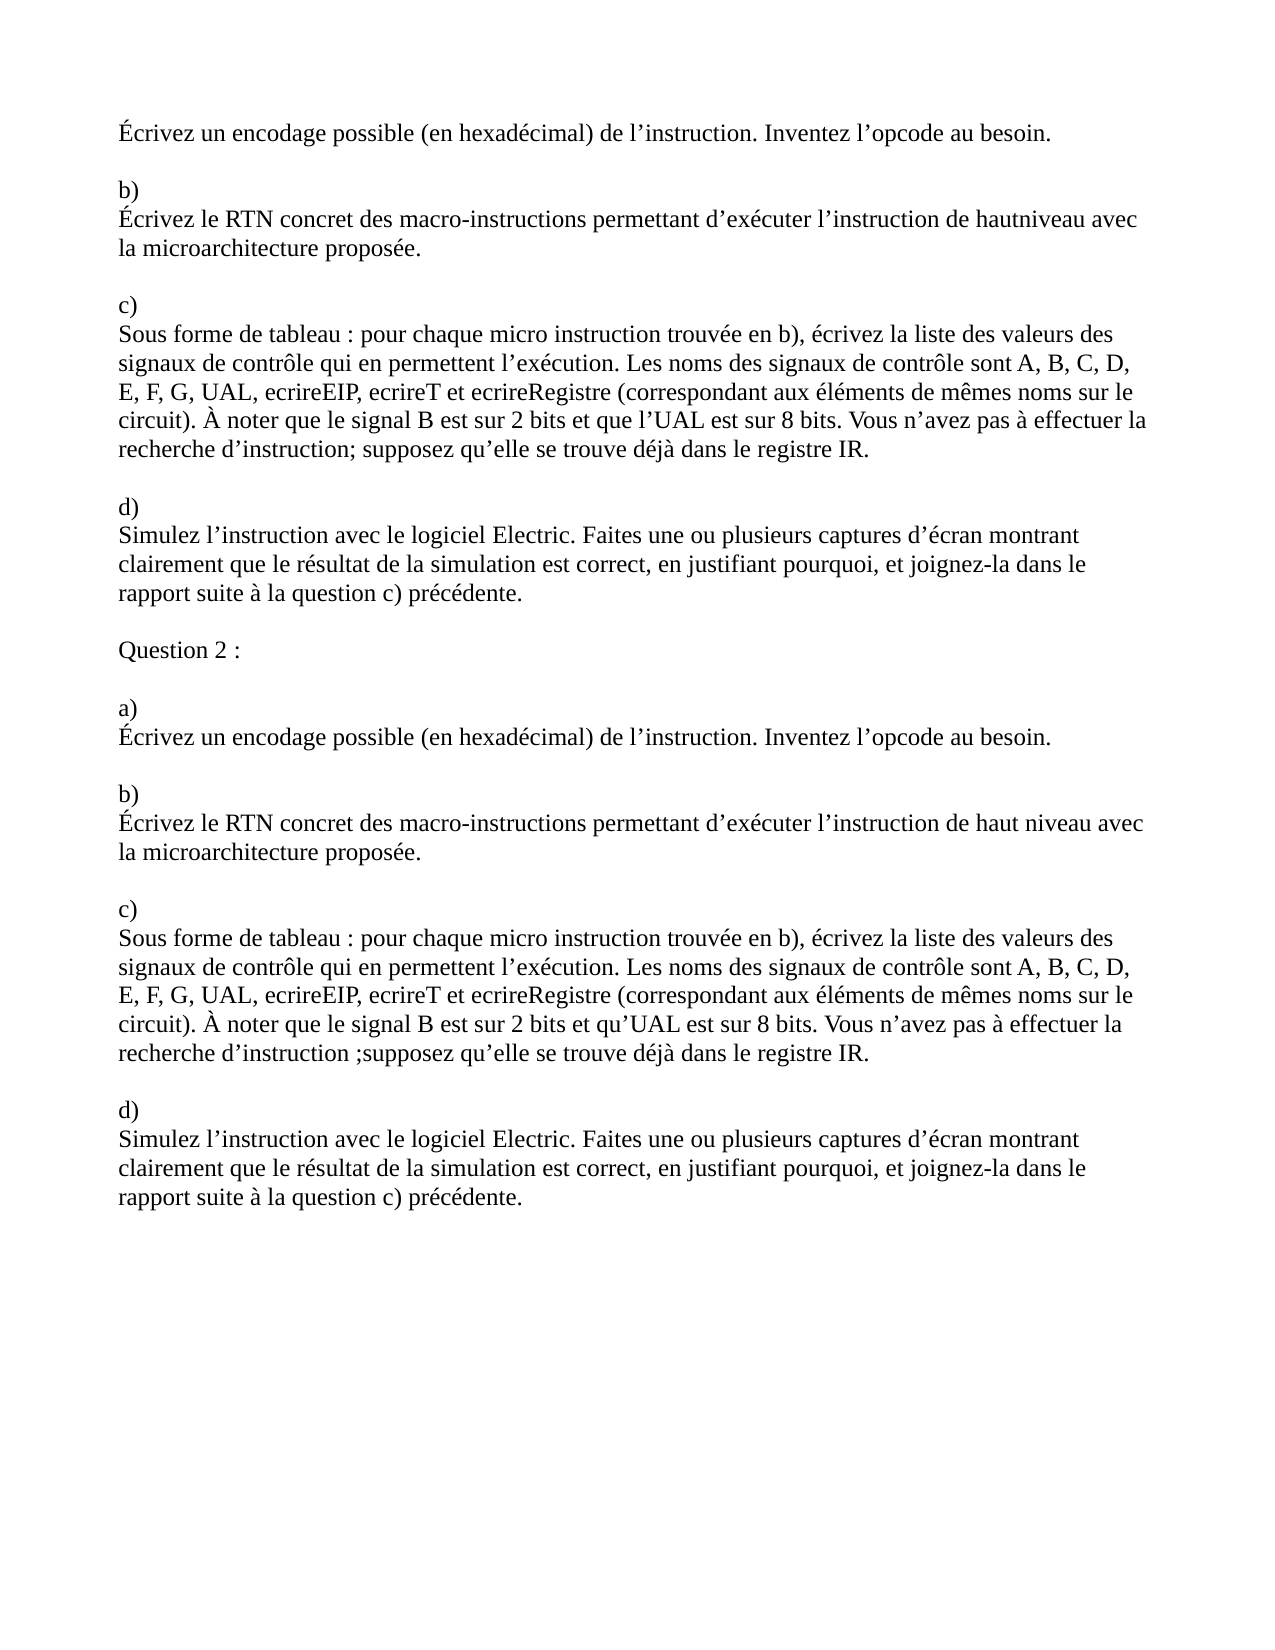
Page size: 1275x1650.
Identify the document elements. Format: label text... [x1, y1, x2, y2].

text c) [118, 291, 1157, 319]
text Écrivez le RTN concret des macro-instructions permettant d’exécuter l’instruction de haut niveau avec la microarchitecture proposée. [118, 808, 1157, 866]
text Simulez l’instruction avec le logiciel Electric. Faites une ou plusieurs captures d’écran montrant clairement que le résultat de la simulation est correct, en justifiant pourquoi, et joignez-la dans le rapport suite à la question c) précédente. [118, 521, 1157, 607]
text Écrivez le RTN concret des macro-instructions permettant d’exécuter l’instruction de hautniveau avec la microarchitecture proposée. [118, 204, 1157, 262]
text Question 2 : [118, 636, 1157, 664]
text Écrivez un encodage possible (en hexadécimal) de l’instruction. Inventez l’opcode au besoin. [118, 722, 1157, 751]
text d) [118, 1096, 1157, 1124]
text c) [118, 894, 1157, 923]
text Sous forme de tableau : pour chaque micro instruction trouvée en b), écrivez la liste des valeurs des signaux de contrôle qui en permettent l’exécution. Les noms des signaux de contrôle sont A, B, C, D, E, F, G, UAL, ecrireEIP, ecrireT et ecrireRegistre (correspondant aux éléments de mêmes noms sur le circuit). À noter que le signal B est sur 2 bits et qu’UAL est sur 8 bits. Vous n’avez pas à effectuer la recherche d’instruction ;supposez qu’elle se trouve déjà dans le registre IR. [118, 923, 1157, 1067]
text a) [118, 693, 1157, 722]
text b) [118, 779, 1157, 808]
text Sous forme de tableau : pour chaque micro instruction trouvée en b), écrivez la liste des valeurs des signaux de contrôle qui en permettent l’exécution. Les noms des signaux de contrôle sont A, B, C, D, E, F, G, UAL, ecrireEIP, ecrireT et ecrireRegistre (correspondant aux éléments de mêmes noms sur le circuit). À noter que le signal B est sur 2 bits et que l’UAL est sur 8 bits. Vous n’avez pas à effectuer la recherche d’instruction; supposez qu’elle se trouve déjà dans le registre IR. [118, 319, 1157, 463]
text Simulez l’instruction avec le logiciel Electric. Faites une ou plusieurs captures d’écran montrant clairement que le résultat de la simulation est correct, en justifiant pourquoi, et joignez-la dans le rapport suite à la question c) précédente. [118, 1124, 1157, 1211]
text Écrivez un encodage possible (en hexadécimal) de l’instruction. Inventez l’opcode au besoin. [118, 118, 1157, 147]
text b) [118, 176, 1157, 204]
text d) [118, 492, 1157, 521]
